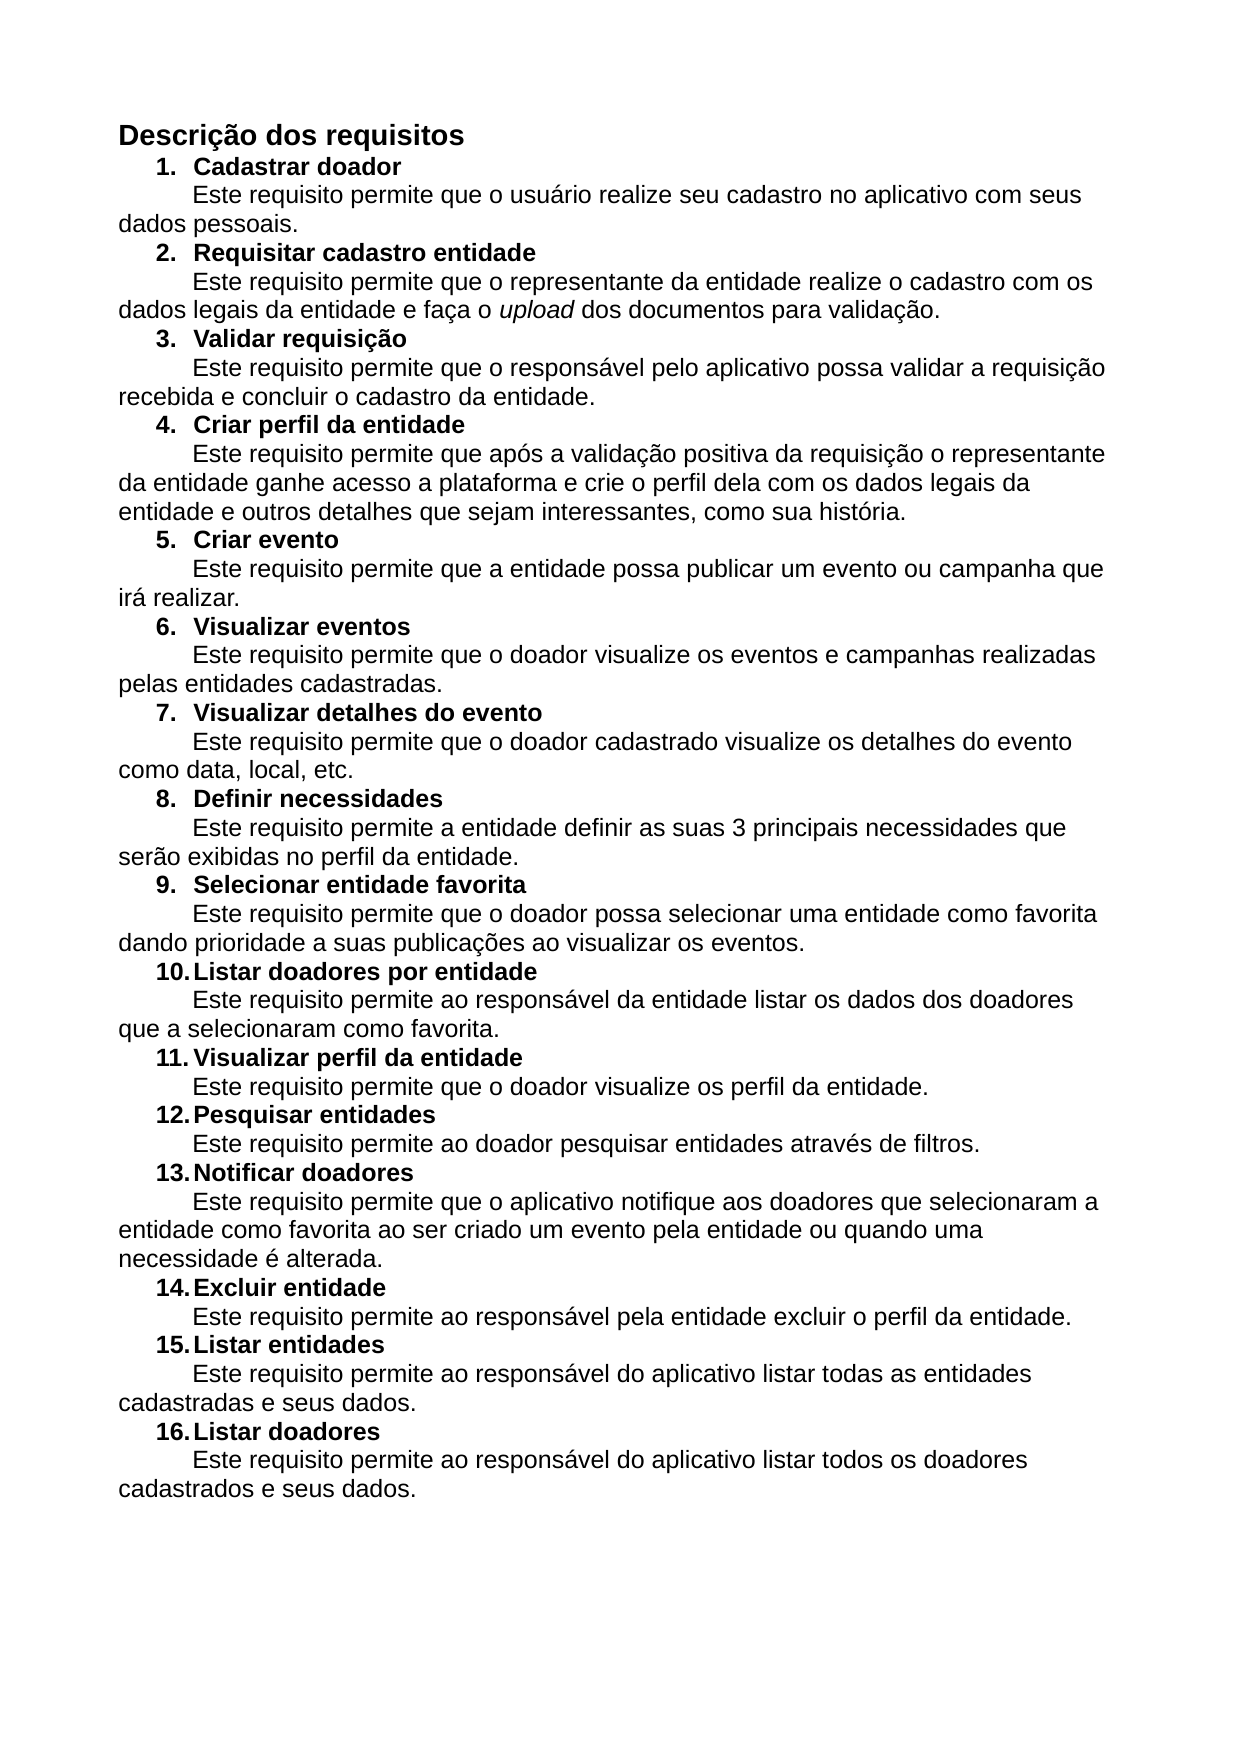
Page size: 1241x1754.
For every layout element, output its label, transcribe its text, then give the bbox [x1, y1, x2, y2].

list Selecionar entidade favorita [156, 870, 1122, 899]
text Este requisito permite ao responsável do aplicativo listar todos os doadores cadastrados e seus dados. [118, 1445, 1122, 1503]
text Este requisito permite ao responsável do aplicativo listar todas as entidades cadastradas e seus dados. [118, 1359, 1122, 1417]
text Este requisito permite ao doador pesquisar entidades através de filtros. [118, 1129, 1122, 1158]
text Este requisito permite ao responsável pela entidade excluir o perfil da entidade. [118, 1302, 1122, 1330]
text Este requisito permite que o representante da entidade realize o cadastro com os dados legais da entidade e faça o upload dos documentos para validação. [118, 267, 1122, 324]
text Este requisito permite que o doador cadastrado visualize os detalhes do evento como data, local, etc. [118, 727, 1122, 784]
text Este requisito permite que o usuário realize seu cadastro no aplicativo com seus dados pessoais. [118, 180, 1122, 238]
text Este requisito permite que o doador visualize os eventos e campanhas realizadas pelas entidades cadastradas. [118, 640, 1122, 698]
list Requisitar cadastro entidade [156, 238, 1122, 267]
text Este requisito permite a entidade definir as suas 3 principais necessidades que serão exibidas no perfil da entidade. [118, 813, 1122, 870]
list Cadastrar doador [156, 152, 1122, 180]
list Listar doadores por entidade [156, 957, 1122, 985]
list Visualizar detalhes do evento [156, 698, 1122, 727]
list Pesquisar entidades [156, 1100, 1122, 1129]
list Criar perfil da entidade [156, 410, 1122, 439]
list Listar doadores [156, 1417, 1122, 1445]
text Este requisito permite que a entidade possa publicar um evento ou campanha que irá realizar. [118, 554, 1122, 612]
text Este requisito permite que o doador possa selecionar uma entidade como favorita dando prioridade a suas publicações ao visualizar os eventos. [118, 899, 1122, 957]
text Este requisito permite ao responsável da entidade listar os dados dos doadores que a selecionaram como favorita. [118, 985, 1122, 1043]
text Descrição dos requisitos [118, 118, 1122, 152]
list Criar evento [156, 525, 1122, 554]
list Definir necessidades [156, 784, 1122, 813]
list Visualizar perfil da entidade [156, 1043, 1122, 1072]
text Este requisito permite que o responsável pelo aplicativo possa validar a requisição recebida e concluir o cadastro da entidade. [118, 353, 1122, 410]
text Este requisito permite que o aplicativo notifique aos doadores que selecionaram a entidade como favorita ao ser criado um evento pela entidade ou quando uma necessidade é alterada. [118, 1187, 1122, 1273]
list Excluir entidade [156, 1273, 1122, 1302]
list Visualizar eventos [156, 612, 1122, 640]
list Notificar doadores [156, 1158, 1122, 1187]
list Validar requisição [156, 324, 1122, 353]
list Listar entidades [156, 1330, 1122, 1359]
text Este requisito permite que após a validação positiva da requisição o representante da entidade ganhe acesso a plataforma e crie o perfil dela com os dados legais da entidade e outros detalhes que sejam interessantes, como sua história. [118, 439, 1122, 525]
text Este requisito permite que o doador visualize os perfil da entidade. [118, 1072, 1122, 1100]
